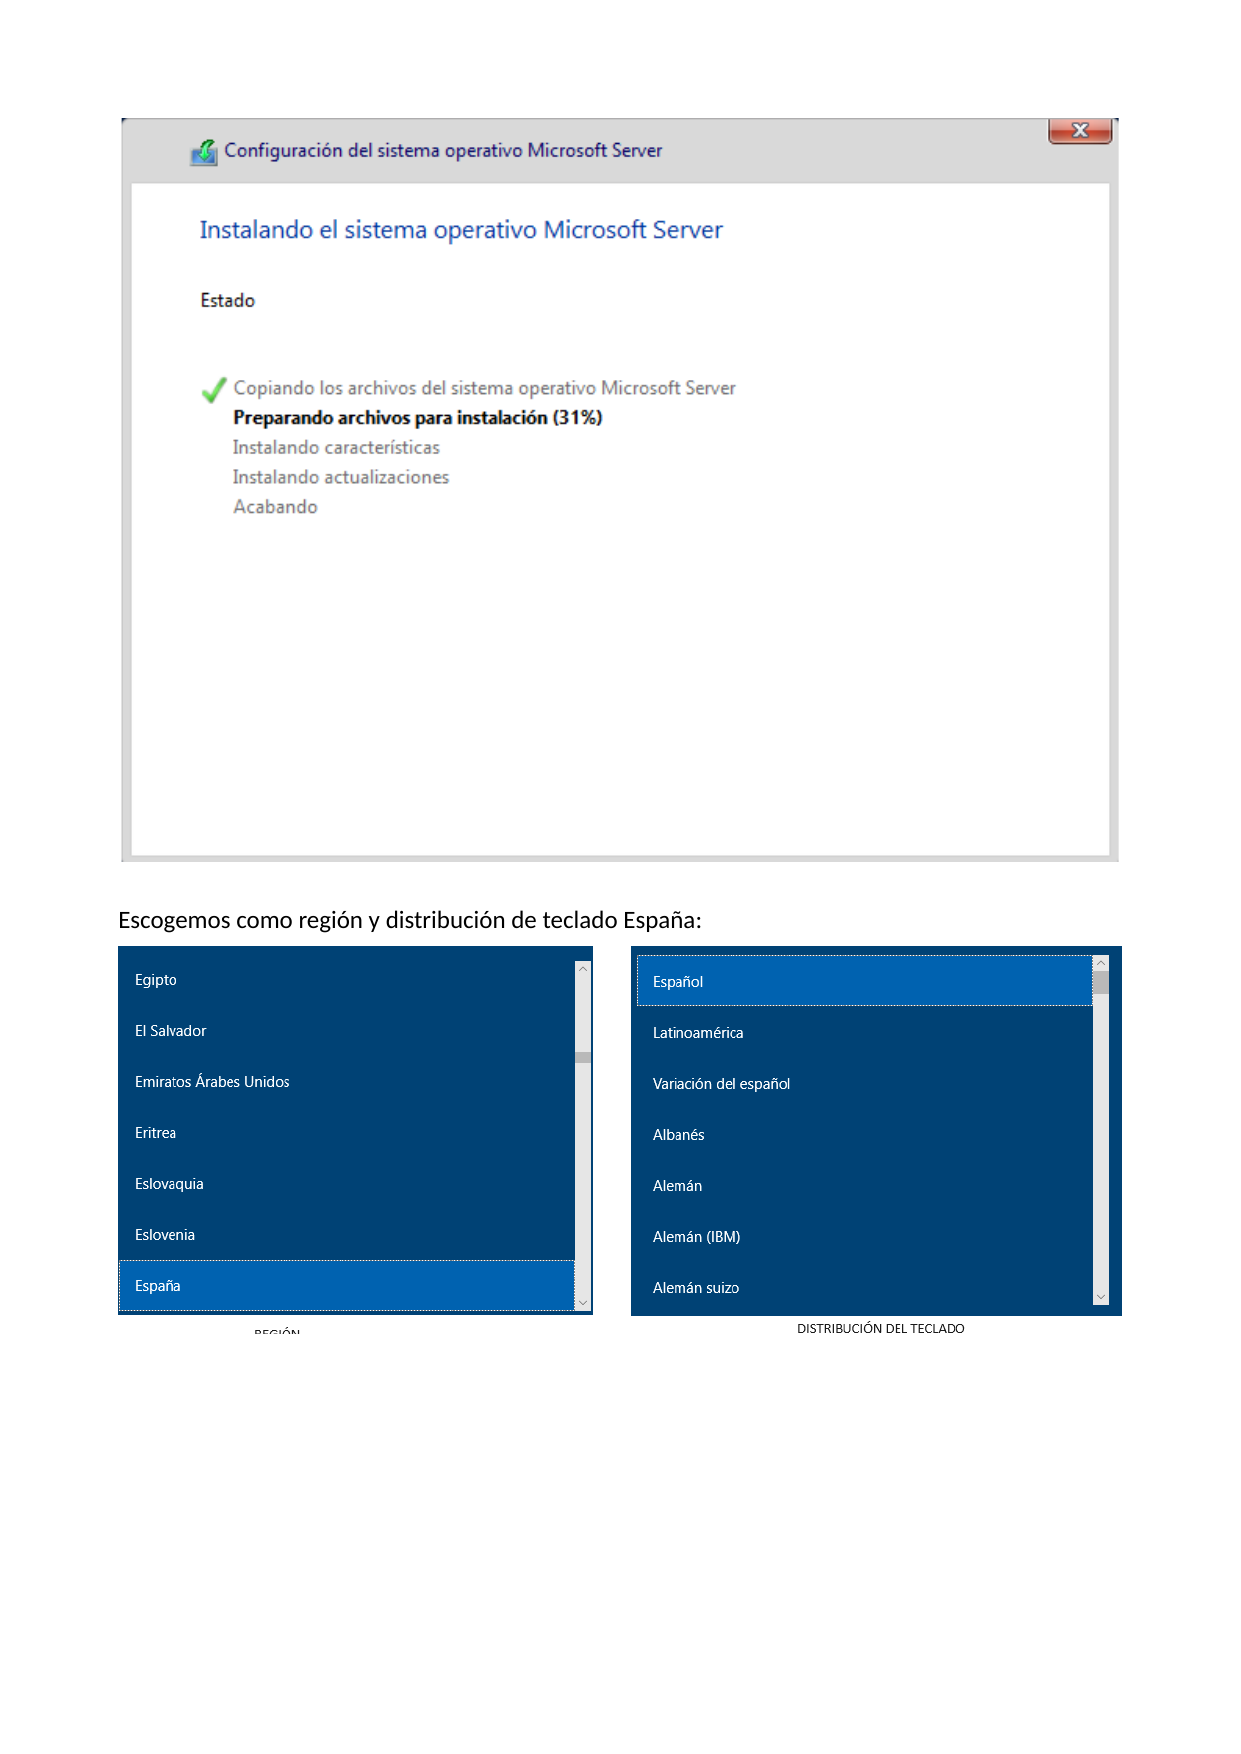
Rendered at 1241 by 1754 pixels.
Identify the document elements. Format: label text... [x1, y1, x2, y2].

text Escogemos como región y distribución de teclado España: [118, 904, 1122, 935]
picture [118, 946, 1123, 1334]
picture [121, 118, 1119, 862]
